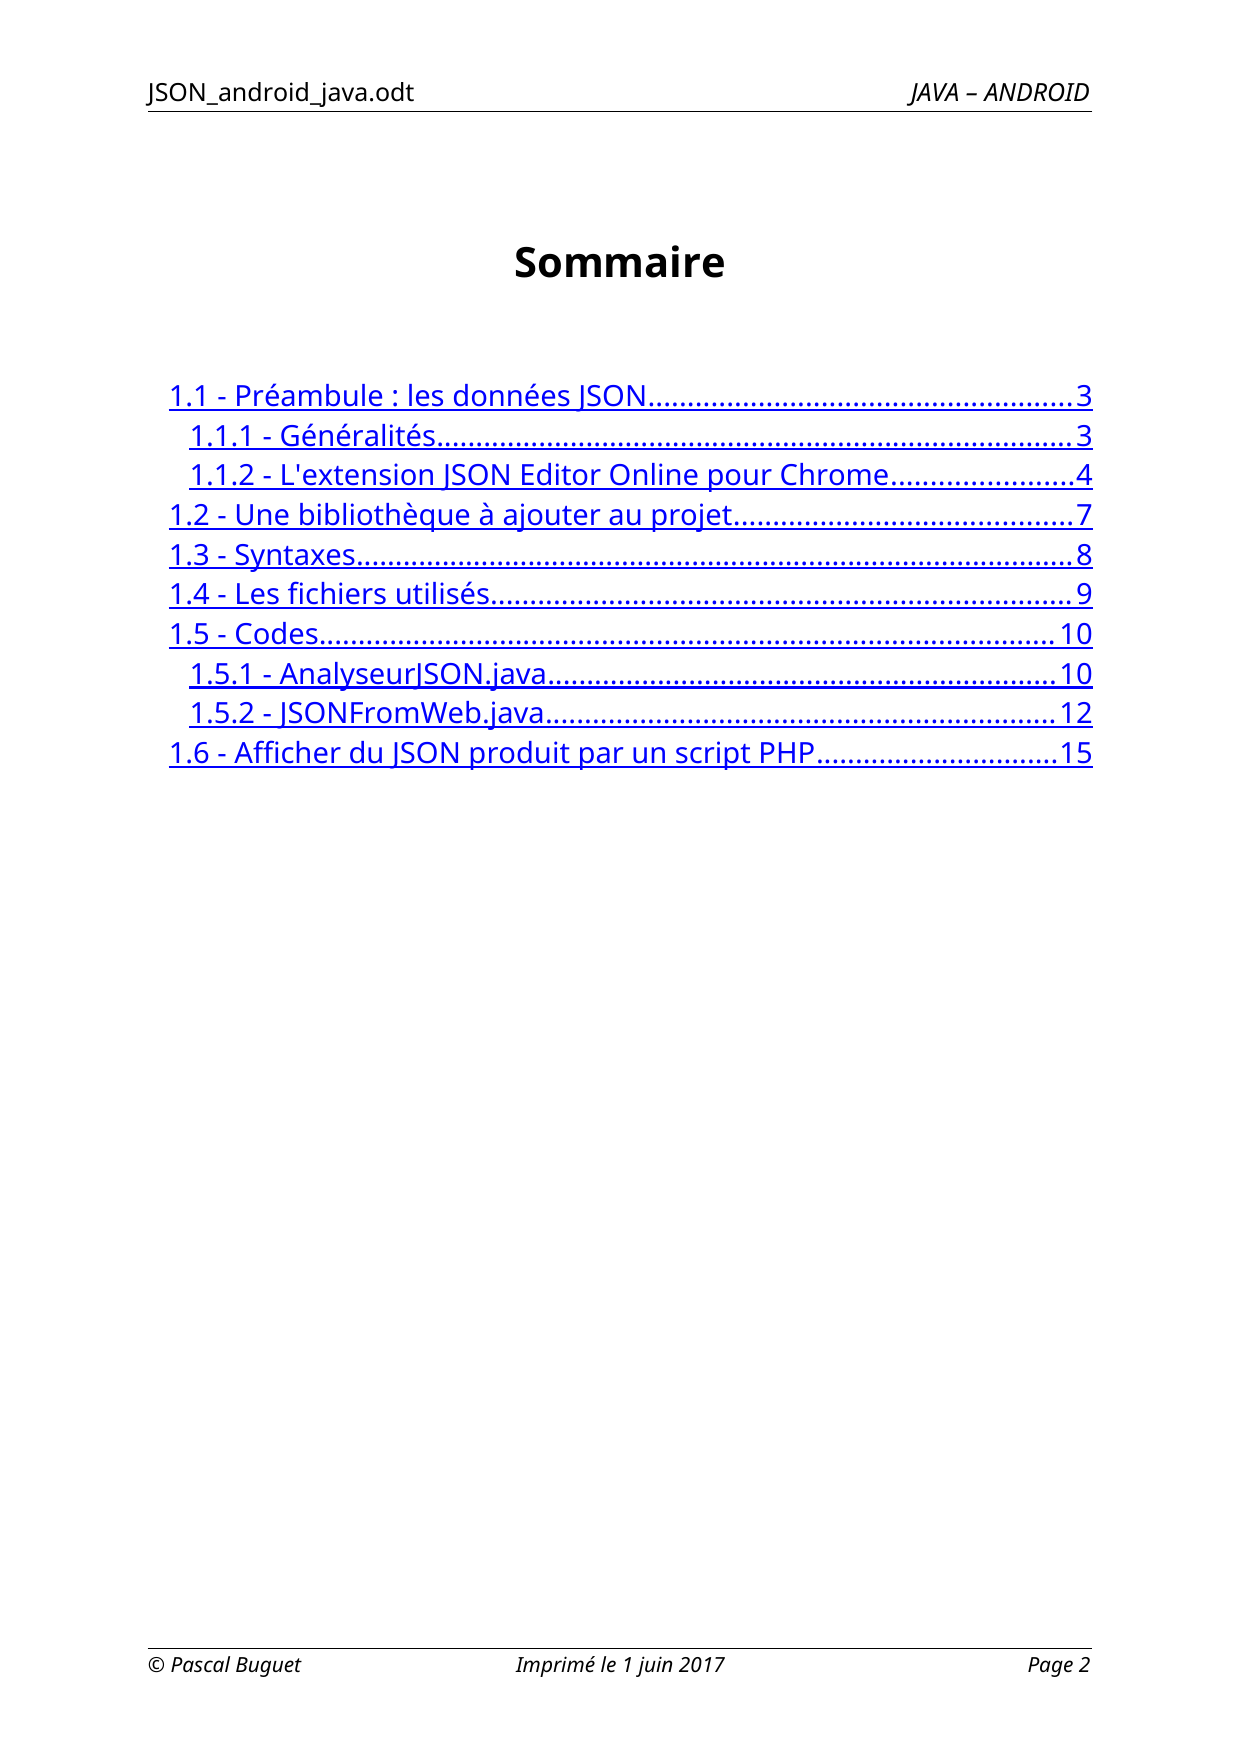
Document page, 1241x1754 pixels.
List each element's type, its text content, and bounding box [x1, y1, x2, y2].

text 1.5.2 - JSONFromWeb.java 12 [189, 693, 1092, 726]
text 1.5 - Codes 10 [168, 613, 1092, 647]
text [168, 410, 1092, 415]
text 1.2 - Une bibliothèque à ajouter au projet 7 [168, 494, 1092, 528]
text 1.1.1 - Généralités 3 [189, 415, 1092, 448]
text 1.3 - Syntaxes 8 [168, 534, 1092, 567]
text [168, 767, 1092, 772]
text [189, 490, 1092, 494]
text [189, 689, 1092, 693]
text 1.6 - Afficher du JSON produit par un script PHP 15 [168, 732, 1092, 766]
text [189, 450, 1092, 454]
text [168, 648, 1092, 653]
text 1.5.1 - AnalyseurJSON.java 10 [189, 653, 1092, 686]
text Sommaire [148, 233, 1092, 290]
text 1.4 - Les fichiers utilisés 9 [168, 573, 1092, 607]
text [168, 529, 1092, 534]
text 1.1.2 - L'extension JSON Editor Online pour Chrome 4 [189, 454, 1092, 488]
text [189, 728, 1092, 732]
text 1.1 - Préambule : les données JSON 3 [168, 375, 1092, 409]
text [168, 568, 1092, 573]
text [168, 608, 1092, 613]
